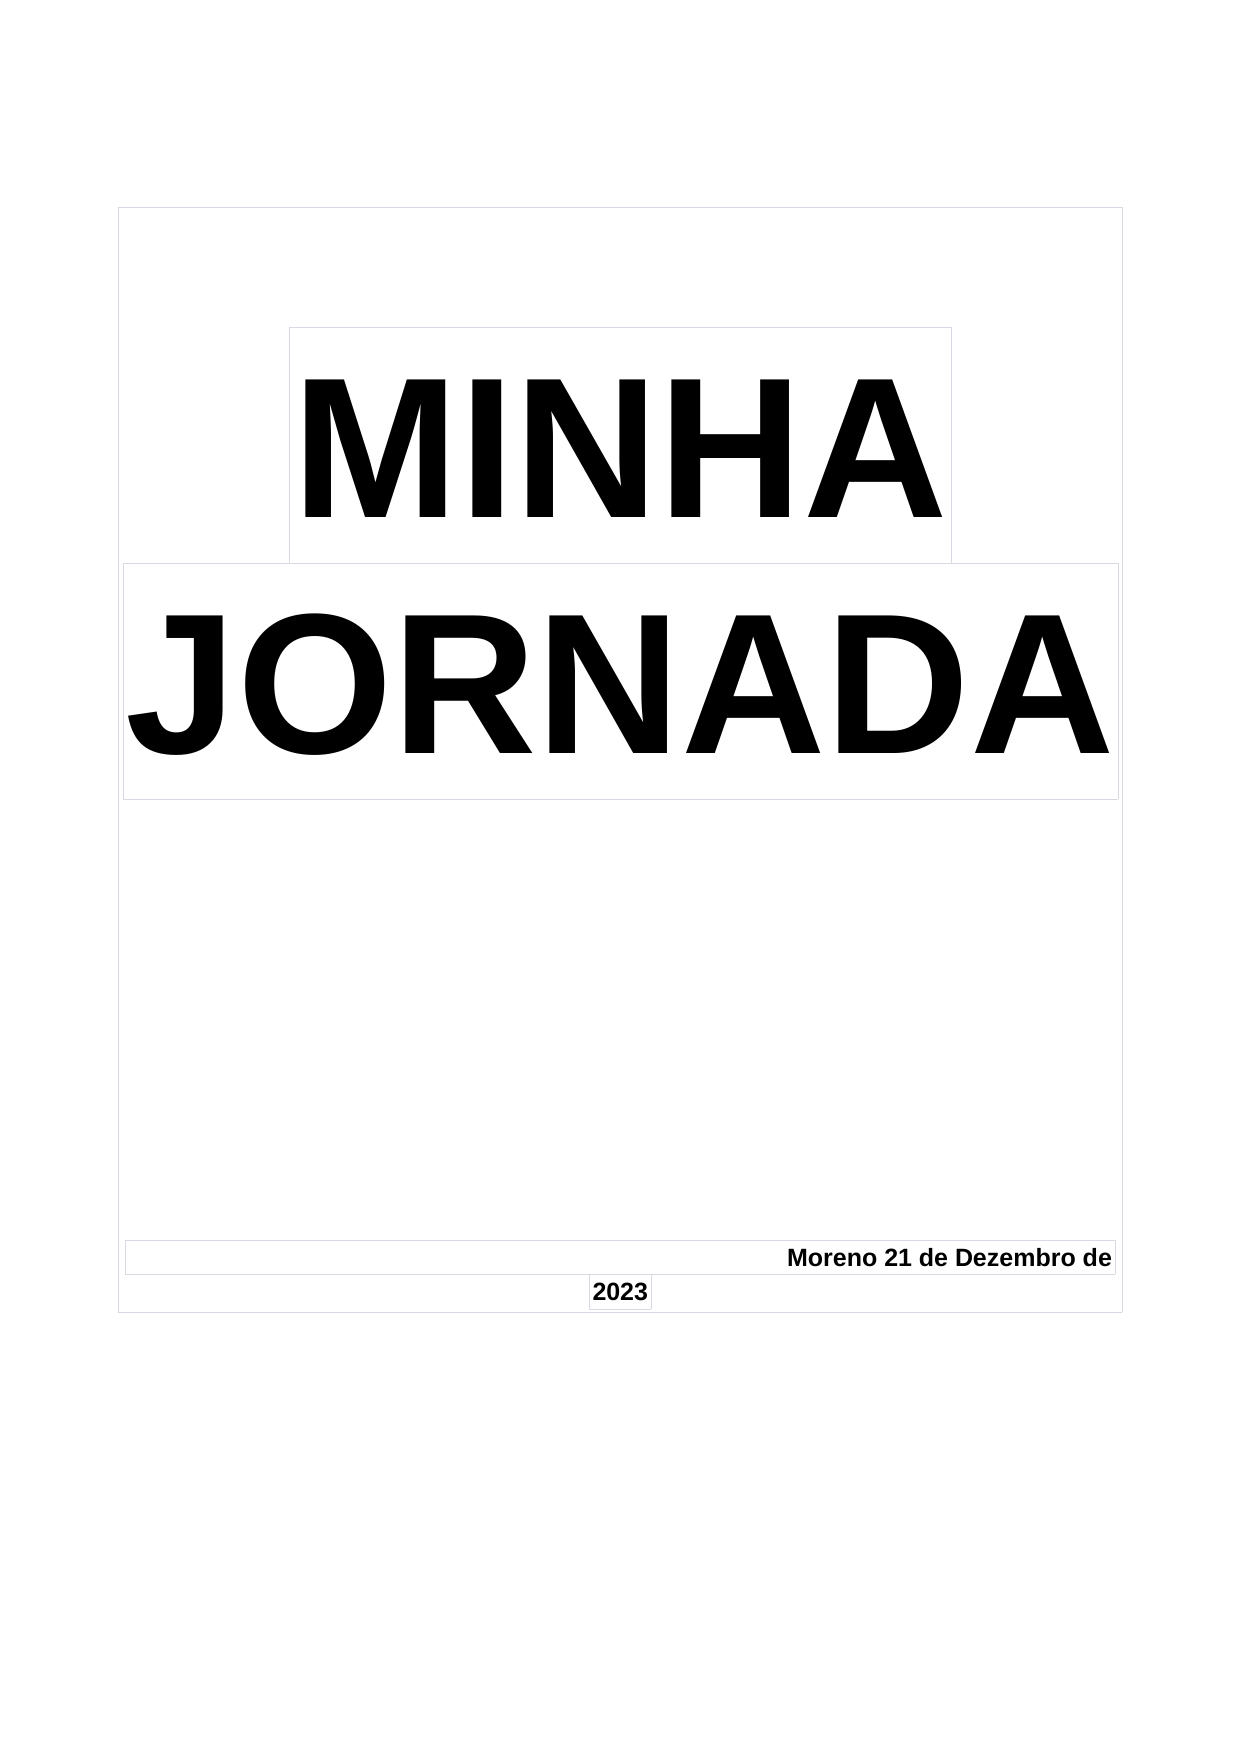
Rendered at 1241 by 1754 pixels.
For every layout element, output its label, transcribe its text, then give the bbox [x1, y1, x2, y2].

text MINHA JORNADA [119, 324, 1122, 799]
text Moreno 21 de Dezembro de 2023 [119, 1236, 1122, 1312]
